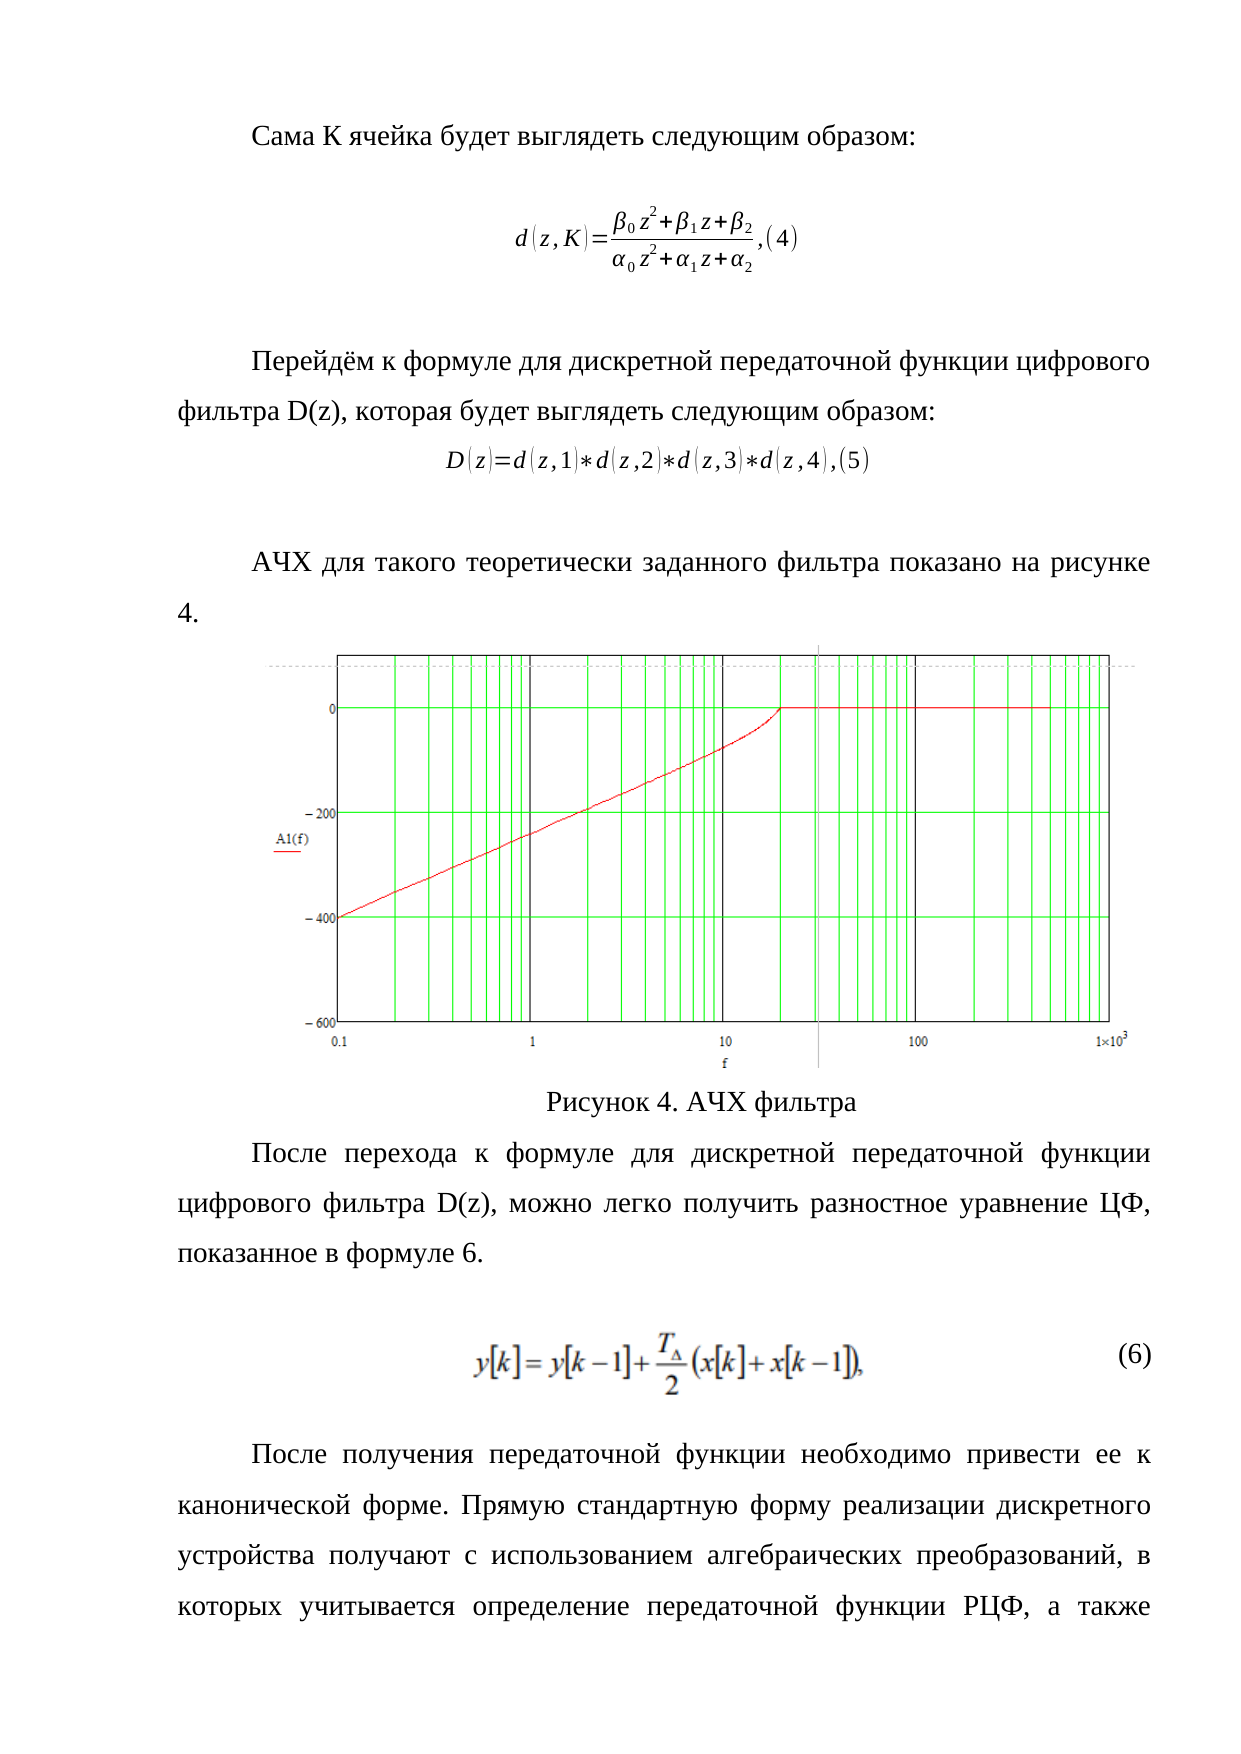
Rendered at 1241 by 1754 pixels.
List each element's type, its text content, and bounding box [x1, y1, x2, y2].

text [177, 1336, 449, 1369]
text После получения передаточной функции необходимо привести ее к канонической форме. Прямую стандартную форму реализации дискретного устройства получают с использованием алгебраических преобразований, в которых учитывается определение передаточной функции РЦФ, а также [177, 1437, 1152, 1621]
text (6) [888, 1336, 1152, 1369]
text Перейдём к формуле для дискретной передаточной функции цифрового фильтра D(z), которая будет выглядеть следующим образом: [177, 343, 1152, 427]
text После перехода к формуле для дискретной передаточной функции цифрового фильтра D(z), можно легко получить разностное уравнение ЦФ, показанное в формуле 6. [177, 1135, 1152, 1269]
text Сама К ячейка будет выглядеть следующим образом: [177, 118, 1152, 152]
picture [265, 645, 1138, 1068]
text Рисунок 4. АЧХ фильтра [177, 1084, 1152, 1118]
picture [449, 1311, 888, 1419]
text АЧХ для такого теоретически заданного фильтра показано на рисунке 4. [177, 544, 1152, 628]
